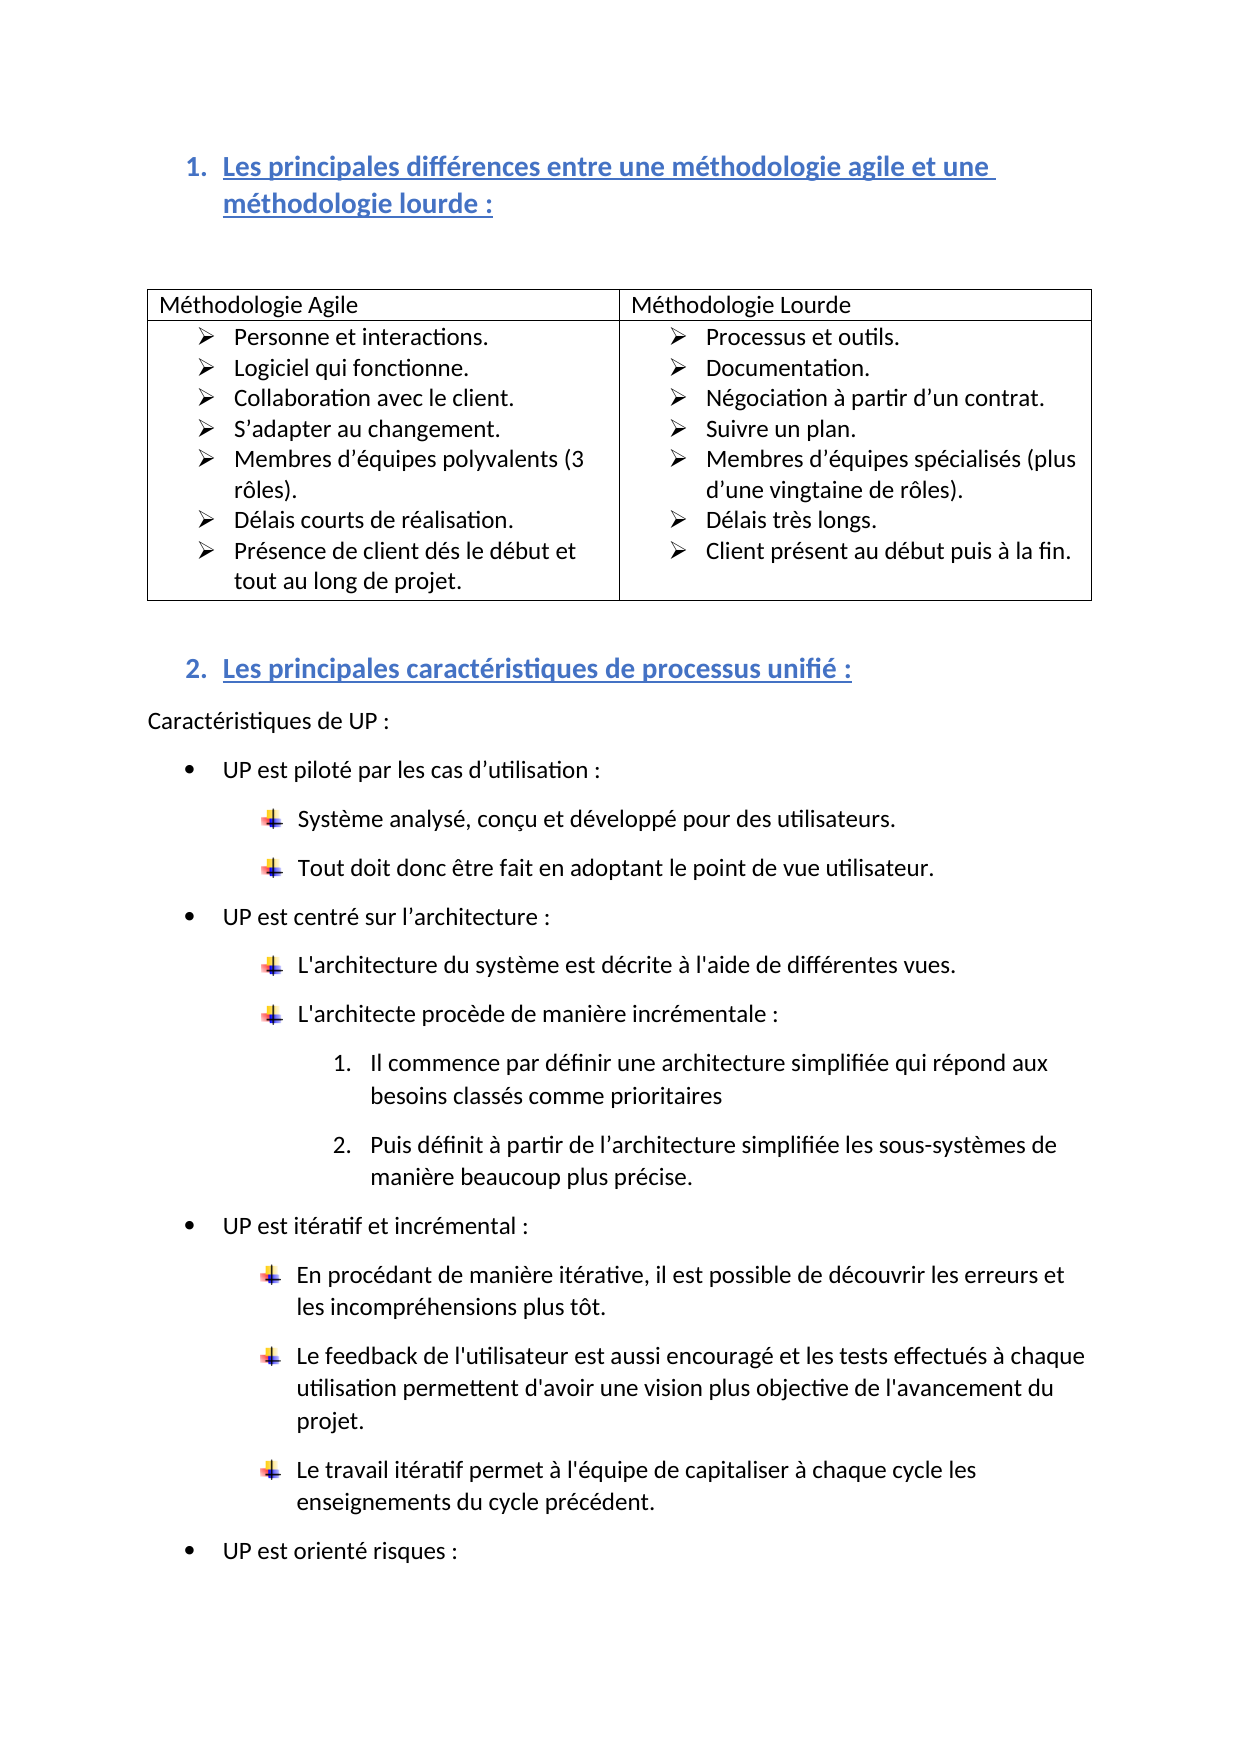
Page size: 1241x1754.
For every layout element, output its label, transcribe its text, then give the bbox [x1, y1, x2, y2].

list L'architecture du système est décrite à l'aide de différentes vues. [260, 949, 1093, 980]
list UP est orienté risques : [185, 1535, 1093, 1566]
table_header Méthodologie Agile [148, 290, 619, 320]
list Les principales caractéristiques de processus unifié : [185, 650, 1093, 686]
list Les principales différences entre une méthodologie agile et une méthodologie lourde : [185, 148, 1093, 221]
list Puis définit à partir de l’architecture simplifiée les sous-systèmes de manière beaucoup plus précise. [333, 1129, 1093, 1192]
text Caractéristiques de UP : [148, 705, 1093, 735]
list L'architecte procède de manière incrémentale : [260, 998, 1093, 1029]
table_cell Personne et interactions. Logiciel qui fonctionne. Collaboration avec le client. S’adapter au changement. Membres d’équipes polyvalents (3 rôles). Délais courts de réalisation. Présence de client dés le début et tout au long de projet. [148, 321, 619, 600]
list Tout doit donc être fait en adoptant le point de vue utilisateur. [260, 852, 1093, 882]
table_header Méthodologie Lourde [620, 290, 1091, 320]
list UP est centré sur l’architecture : [185, 901, 1093, 931]
list UP est itératif et incrémental : [185, 1210, 1093, 1241]
list Système analysé, conçu et développé pour des utilisateurs. [260, 803, 1093, 833]
list En procédant de manière itérative, il est possible de découvrir les erreurs et les incompréhensions plus tôt. [259, 1259, 1093, 1322]
list UP est piloté par les cas d’utilisation : [185, 754, 1093, 784]
list Il commence par définir une architecture simplifiée qui répond aux besoins classés comme prioritaires [333, 1047, 1093, 1110]
list Le travail itératif permet à l'équipe de capitaliser à chaque cycle les enseignements du cycle précédent. [259, 1454, 1093, 1517]
table_cell Processus et outils. Documentation. Négociation à partir d’un contrat. Suivre un plan. Membres d’équipes spécialisés (plus d’une vingtaine de rôles). Délais très longs. Client présent au début puis à la fin. [620, 321, 1091, 600]
list Le feedback de l'utilisateur est aussi encouragé et les tests effectués à chaque utilisation permettent d'avoir une vision plus objective de l'avancement du projet. [259, 1340, 1093, 1435]
